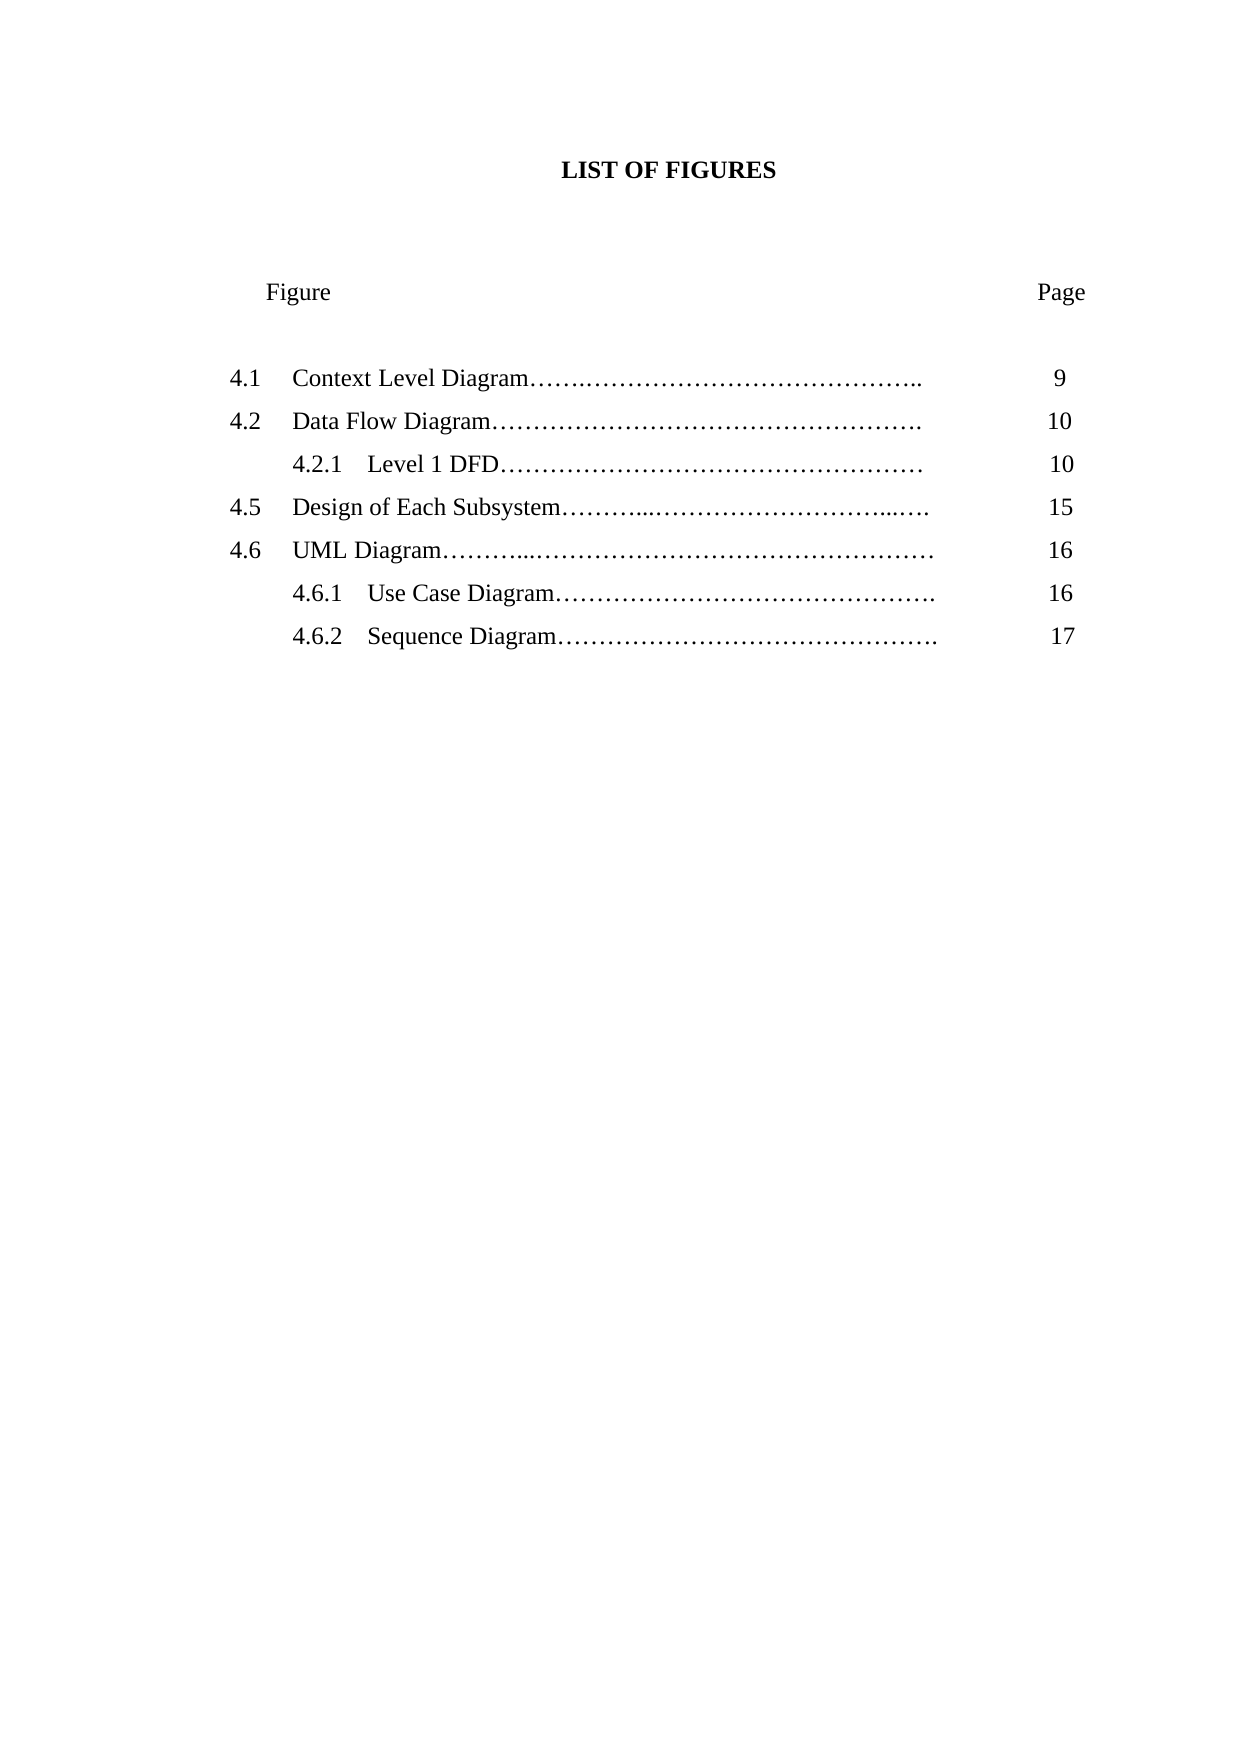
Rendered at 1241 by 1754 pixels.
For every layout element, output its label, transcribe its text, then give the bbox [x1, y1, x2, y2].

text 4.2 Data Flow Diagram……………………………………………. 10 [217, 406, 1093, 435]
text 4.1 Context Level Diagram…….………………………………….. 9 [217, 363, 1093, 392]
text 4.2.1 Level 1 DFD…………………………………………… 10 [292, 449, 1093, 478]
text 4.6.1 Use Case Diagram………………………………………. 16 [292, 578, 1093, 607]
subtitle LIST OF FIGURES [349, 155, 988, 184]
text 4.5 Design of Each Subsystem………...………………………...…. 15 [217, 492, 1093, 521]
text 4.6.2 Sequence Diagram………………………………………. 17 [292, 621, 1093, 650]
text Figure Page [266, 277, 1093, 306]
text 4.6 UML Diagram………...………………………………………… 16 [217, 535, 1093, 564]
